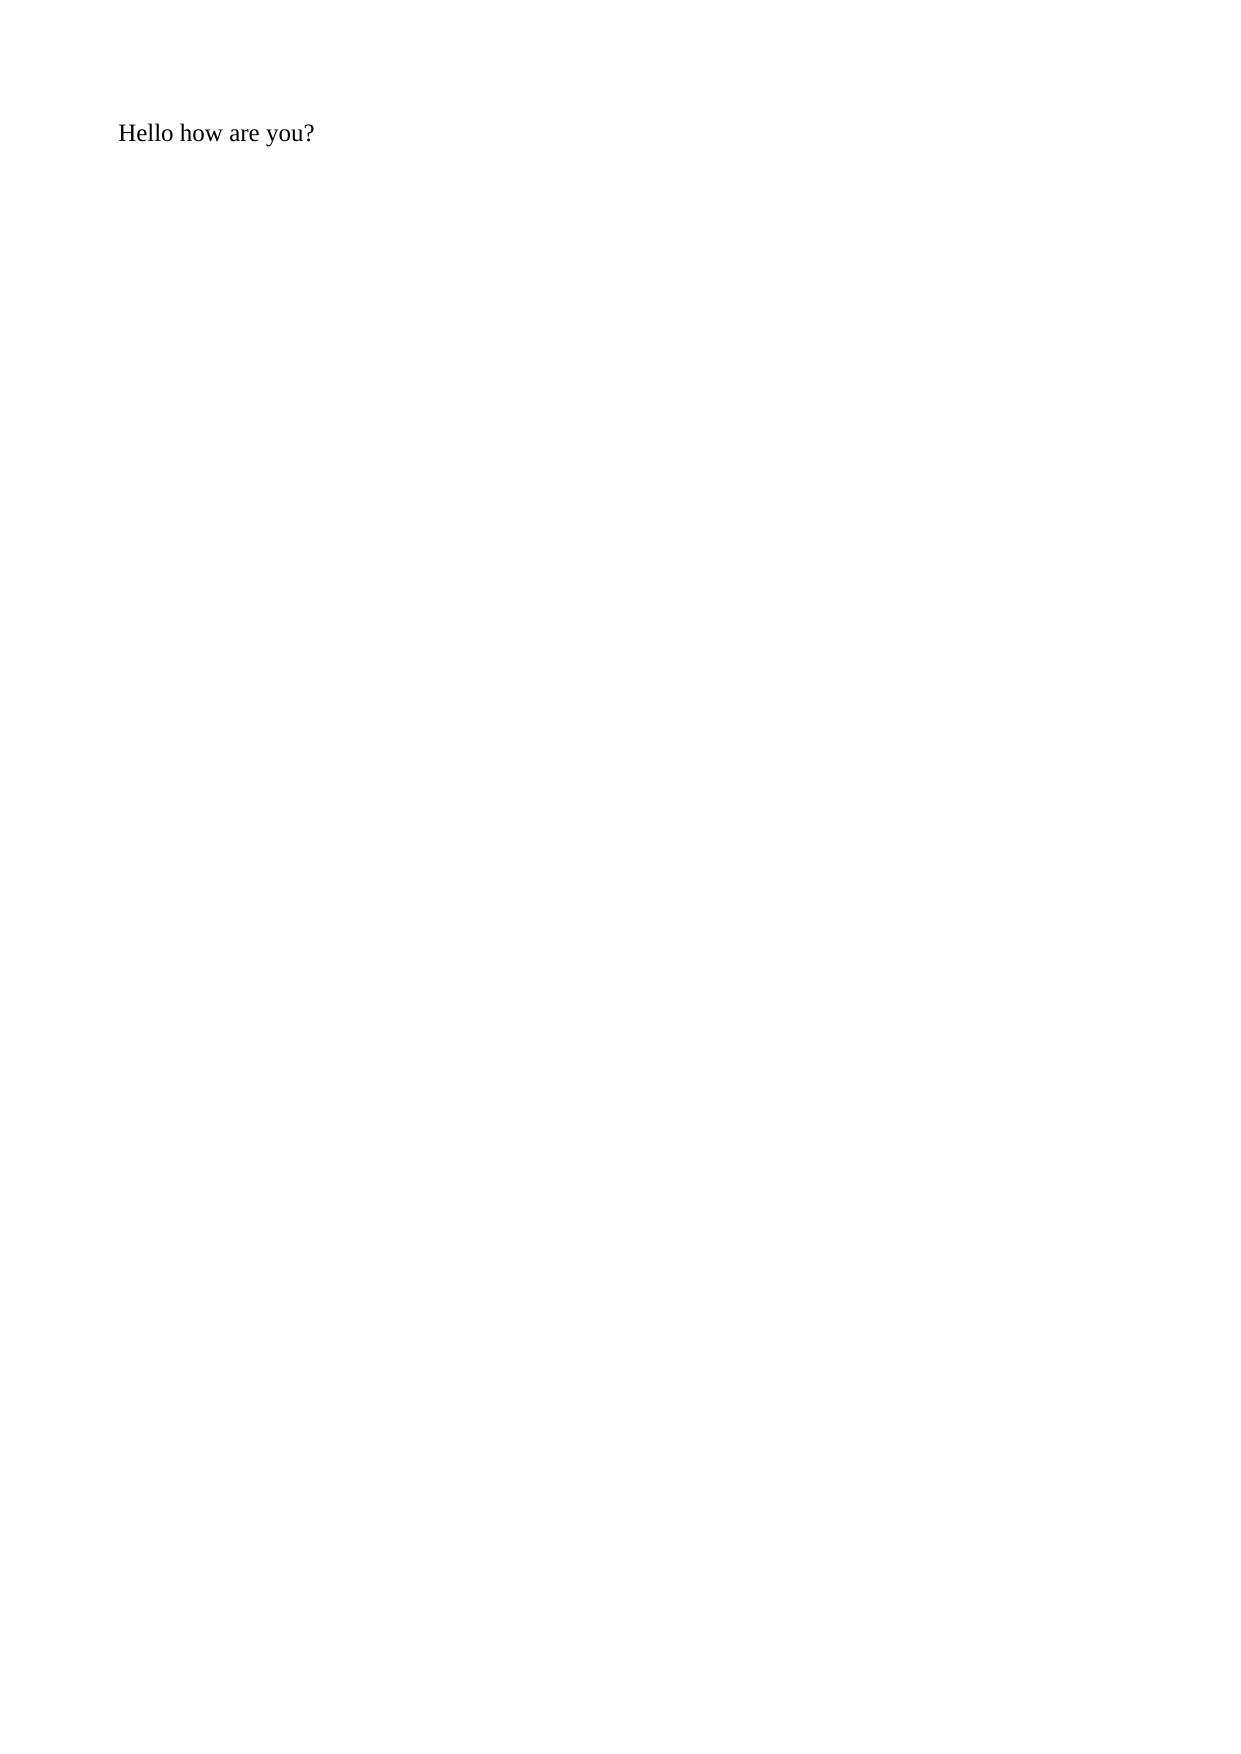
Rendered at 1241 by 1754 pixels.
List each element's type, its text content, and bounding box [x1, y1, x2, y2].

text Hello how are you? [118, 118, 1122, 147]
